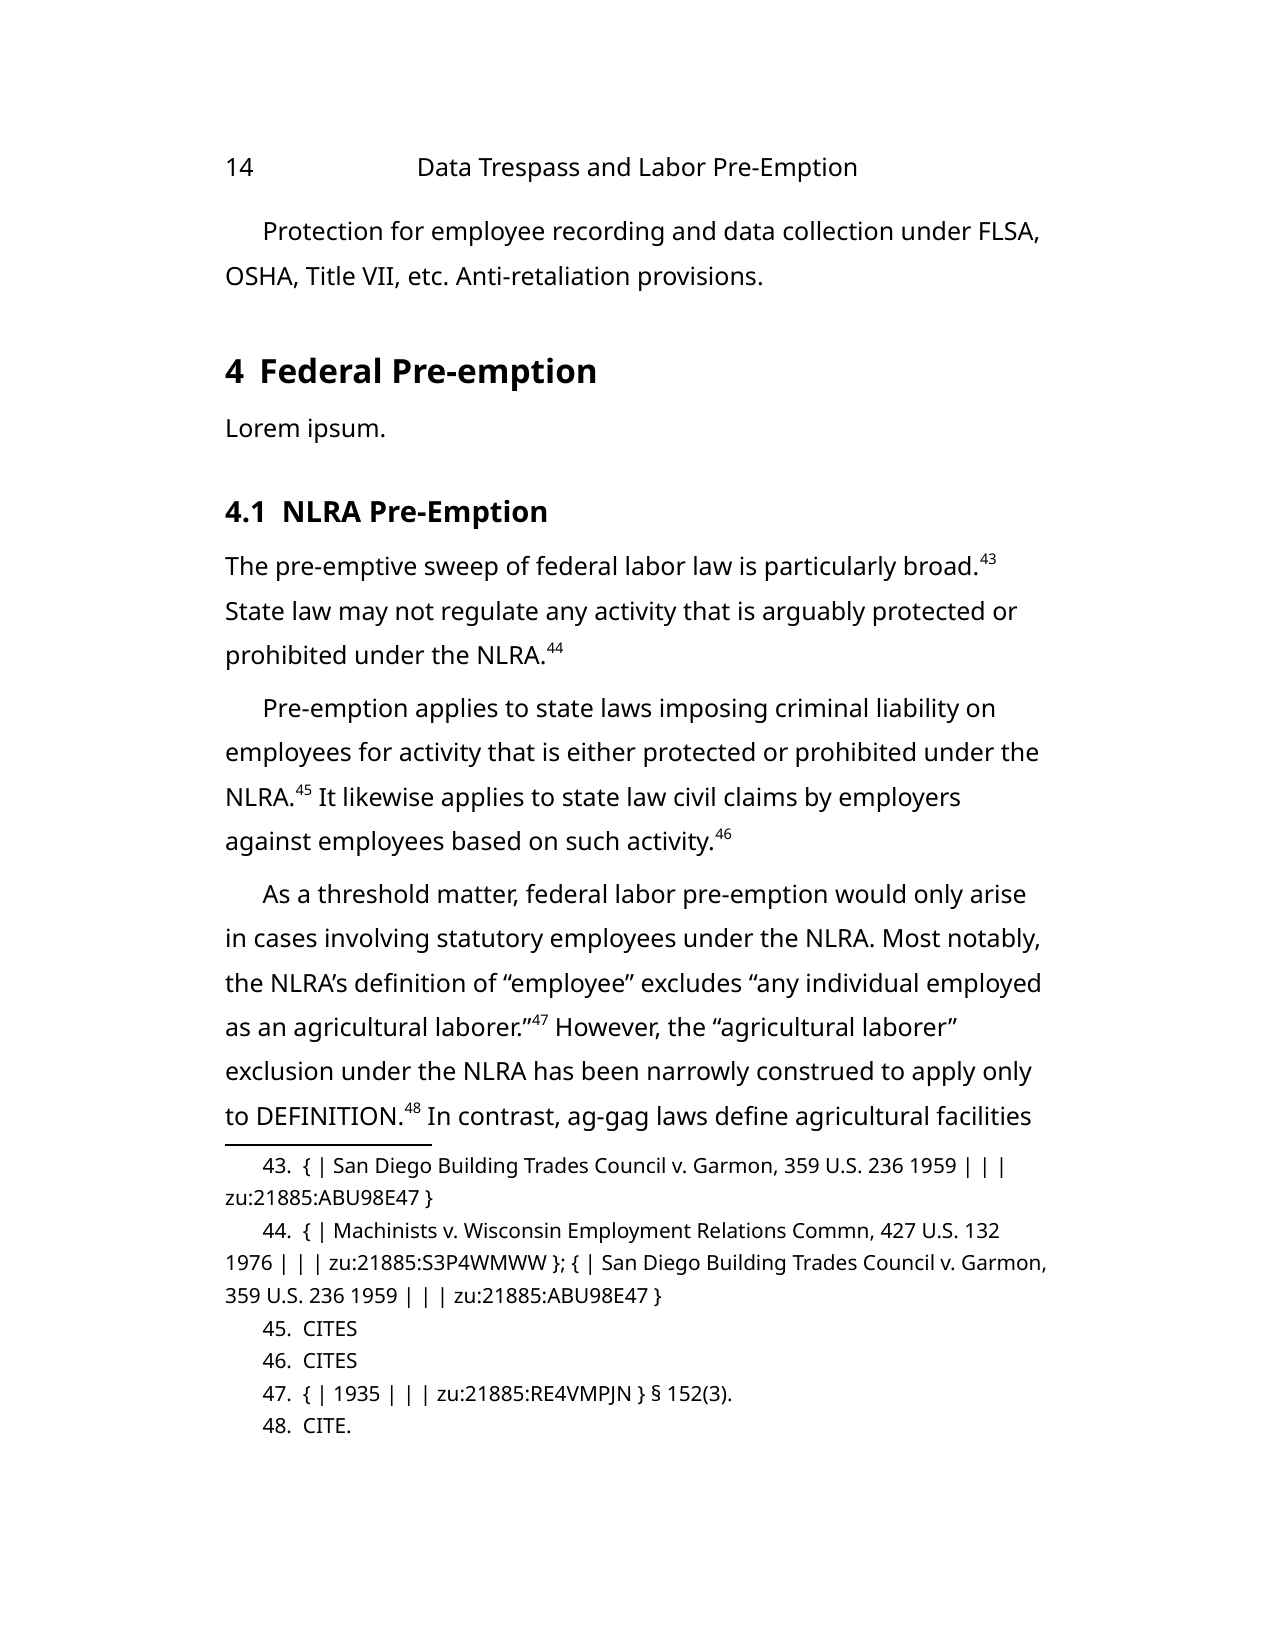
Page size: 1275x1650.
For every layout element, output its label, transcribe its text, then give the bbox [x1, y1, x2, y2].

text { | San Diego Building Trades Council v. Garmon, 359 U.S. 236 1959 | | | zu:21885:ABU98E47 } [225, 1151, 1050, 1212]
subtitle NLRA Pre-Emption [225, 491, 1050, 531]
text Lorem ipsum. [225, 411, 1050, 445]
text As a threshold matter, federal labor pre-emption would only arise in cases involving statutory employees under the NLRA. Most notably, the NLRA’s definition of “employee” excludes “any individual employed as an agricultural laborer.” However, the “agricultural laborer” exclusion under the NLRA has been narrowly construed to apply only to DEFINITION. In contrast, ag-gag laws define agricultural facilities [225, 877, 1050, 1132]
text Protection for employee recording and data collection under FLSA, OSHA, Title VII, etc. Anti-retaliation provisions. [225, 214, 1050, 292]
text CITES [225, 1314, 1050, 1342]
text The pre-emptive sweep of federal labor law is particularly broad. State law may not regulate any activity that is arguably protected or prohibited under the NLRA. [225, 549, 1050, 672]
text { | 1935 | | | zu:21885:RE4VMPJN } § 152(3). [225, 1379, 1050, 1407]
text Pre-emption applies to state laws imposing criminal liability on employees for activity that is either protected or prohibited under the NLRA. It likewise applies to state law civil claims by employers against employees based on such activity. [225, 691, 1050, 858]
text CITE. [225, 1412, 1050, 1440]
text { | Machinists v. Wisconsin Employment Relations Commn, 427 U.S. 132 1976 | | | zu:21885:S3P4WMWW }; { | San Diego Building Trades Council v. Garmon, 359 U.S. 236 1959 | | | zu:21885:ABU98E47 } [225, 1216, 1050, 1309]
subtitle Federal Pre-emption [225, 348, 1050, 393]
text CITES [225, 1346, 1050, 1375]
